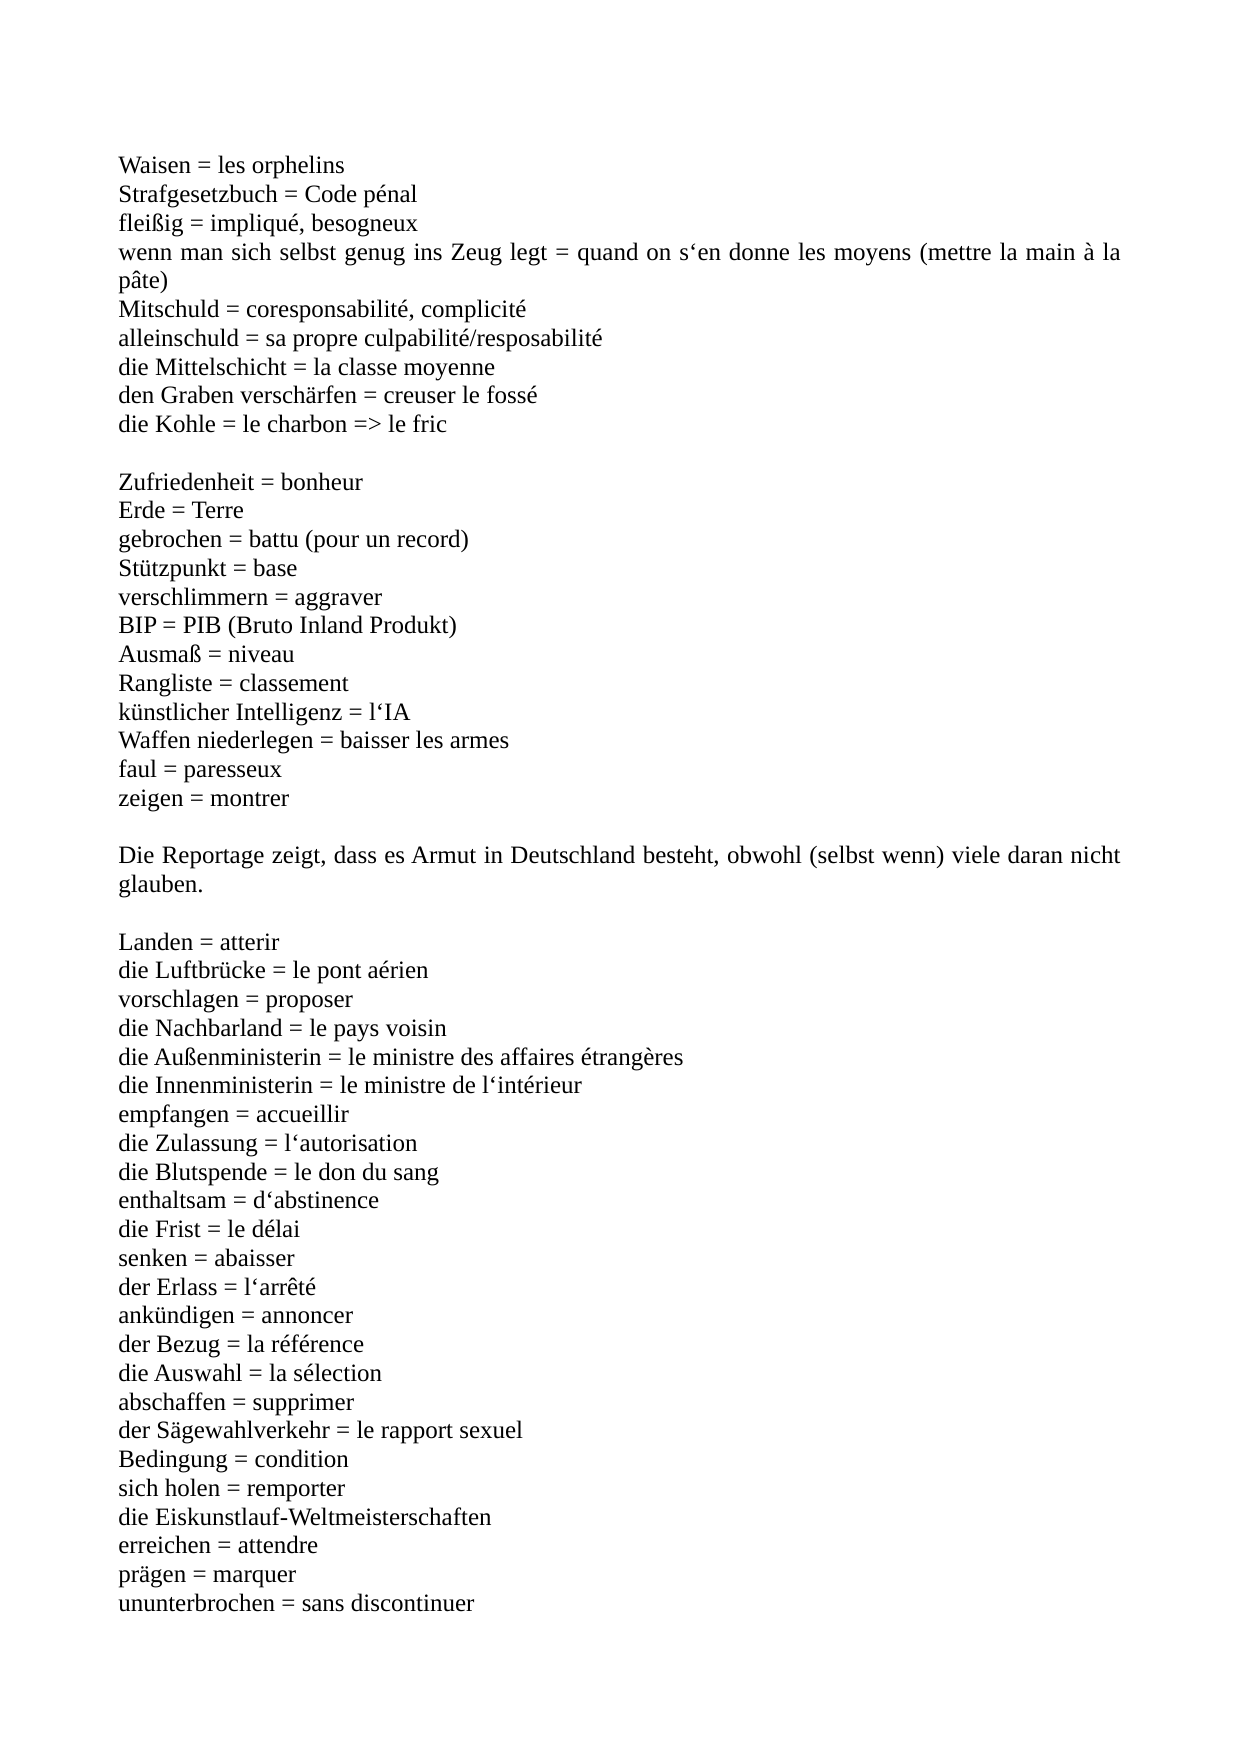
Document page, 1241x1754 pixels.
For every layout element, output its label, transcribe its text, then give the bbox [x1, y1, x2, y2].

text wenn man sich selbst genug ins Zeug legt = quand on s‘en donne les moyens (mettre la main à la pâte) [118, 237, 1122, 294]
text Die Reportage zeigt, dass es Armut in Deutschland besteht, obwohl (selbst wenn) viele daran nicht glauben. [118, 841, 1122, 898]
text prägen = marquer [118, 1559, 1122, 1588]
text erreichen = attendre [118, 1531, 1122, 1559]
text die Außenministerin = le ministre des affaires étrangères [118, 1042, 1122, 1071]
text Rangliste = classement [118, 668, 1122, 697]
text Strafgesetzbuch = Code pénal [118, 179, 1122, 208]
text Erde = Terre [118, 496, 1122, 524]
text die Frist = le délai [118, 1214, 1122, 1243]
text ankündigen = annoncer [118, 1301, 1122, 1329]
text Ausmaß = niveau [118, 639, 1122, 668]
text Bedingung = condition [118, 1444, 1122, 1473]
text Mitschuld = coresponsabilité, complicité [118, 294, 1122, 323]
text der Erlass = l‘arrêté [118, 1272, 1122, 1301]
text die Blutspende = le don du sang [118, 1157, 1122, 1186]
text der Bezug = la référence [118, 1329, 1122, 1358]
text die Zulassung = l‘autorisation [118, 1128, 1122, 1157]
text fleißig = impliqué, besogneux [118, 208, 1122, 237]
text Waisen = les orphelins [118, 151, 1122, 179]
text die Kohle = le charbon => le fric [118, 409, 1122, 438]
text vorschlagen = proposer [118, 984, 1122, 1013]
text die Innenministerin = le ministre de l‘intérieur [118, 1071, 1122, 1099]
text Zufriedenheit = bonheur [118, 467, 1122, 496]
text den Graben verschärfen = creuser le fossé [118, 381, 1122, 409]
text Waffen niederlegen = baisser les armes [118, 726, 1122, 754]
text gebrochen = battu (pour un record) [118, 524, 1122, 553]
text die Mittelschicht = la classe moyenne [118, 352, 1122, 381]
text Landen = atterir [118, 927, 1122, 956]
text senken = abaisser [118, 1243, 1122, 1272]
text faul = paresseux [118, 754, 1122, 783]
text der Sägewahlverkehr = le rapport sexuel [118, 1416, 1122, 1444]
text Stützpunkt = base [118, 553, 1122, 582]
text die Auswahl = la sélection [118, 1358, 1122, 1387]
text die Nachbarland = le pays voisin [118, 1013, 1122, 1042]
text empfangen = accueillir [118, 1099, 1122, 1128]
text ununterbrochen = sans discontinuer [118, 1588, 1122, 1617]
text BIP = PIB (Bruto Inland Produkt) [118, 611, 1122, 639]
text die Eiskunstlauf-Weltmeisterschaften [118, 1502, 1122, 1531]
text die Luftbrücke = le pont aérien [118, 956, 1122, 984]
text abschaffen = supprimer [118, 1387, 1122, 1416]
text alleinschuld = sa propre culpabilité/resposabilité [118, 323, 1122, 352]
text sich holen = remporter [118, 1473, 1122, 1502]
text enthaltsam = d‘abstinence [118, 1186, 1122, 1214]
text verschlimmern = aggraver [118, 582, 1122, 611]
text zeigen = montrer [118, 783, 1122, 812]
text künstlicher Intelligenz = l‘IA [118, 697, 1122, 726]
